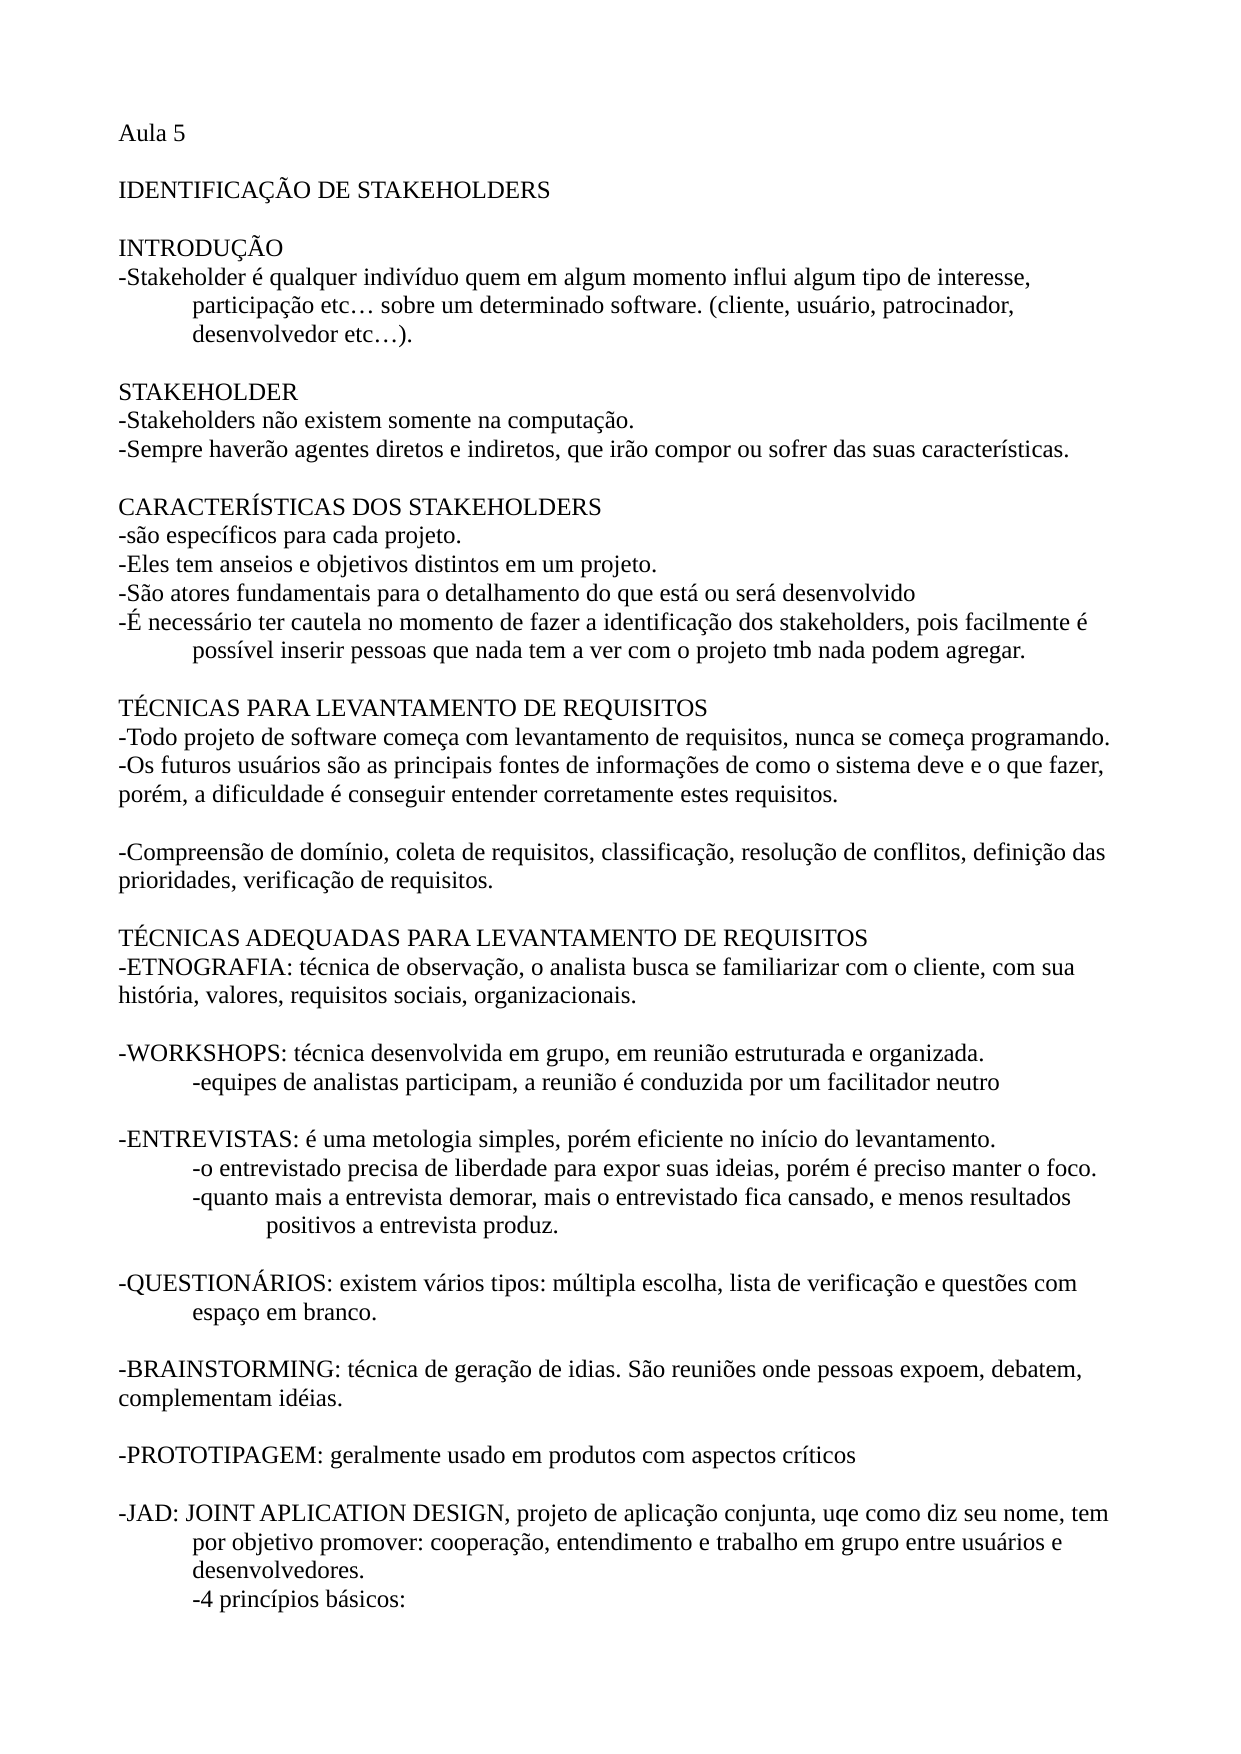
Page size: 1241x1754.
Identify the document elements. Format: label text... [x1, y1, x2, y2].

text -São atores fundamentais para o detalhamento do que está ou será desenvolvido [118, 578, 1122, 607]
text IDENTIFICAÇÃO DE STAKEHOLDERS [118, 176, 1122, 204]
text -ENTREVISTAS: é uma metologia simples, porém eficiente no início do levantamento. [118, 1124, 1122, 1153]
text -são específicos para cada projeto. [118, 521, 1122, 549]
text -Stakeholders não existem somente na computação. [118, 406, 1122, 434]
text -Stakeholder é qualquer indivíduo quem em algum momento influi algum tipo de interesse, participação etc… sobre um determinado software. (cliente, usuário, patrocinador, desenvolvedor etc…). [118, 262, 1122, 348]
text STAKEHOLDER [118, 377, 1122, 406]
text -É necessário ter cautela no momento de fazer a identificação dos stakeholders, pois facilmente é possível inserir pessoas que nada tem a ver com o projeto tmb nada podem agregar. [118, 607, 1122, 664]
text -Todo projeto de software começa com levantamento de requisitos, nunca se começa programando. [118, 722, 1122, 751]
text TÉCNICAS PARA LEVANTAMENTO DE REQUISITOS [118, 693, 1122, 722]
text -JAD: JOINT APLICATION DESIGN, projeto de aplicação conjunta, uqe como diz seu nome, tem por objetivo promover: cooperação, entendimento e trabalho em grupo entre usuários e desenvolvedores. [118, 1498, 1122, 1584]
text -WORKSHOPS: técnica desenvolvida em grupo, em reunião estruturada e organizada. [118, 1038, 1122, 1067]
text TÉCNICAS ADEQUADAS PARA LEVANTAMENTO DE REQUISITOS [118, 923, 1122, 952]
text -4 princípios básicos: [118, 1584, 1122, 1613]
text -quanto mais a entrevista demorar, mais o entrevistado fica cansado, e menos resultados positivos a entrevista produz. [118, 1182, 1122, 1239]
text -QUESTIONÁRIOS: existem vários tipos: múltipla escolha, lista de verificação e questões com espaço em branco. [118, 1268, 1122, 1326]
text -equipes de analistas participam, a reunião é conduzida por um facilitador neutro [118, 1067, 1122, 1096]
text -PROTOTIPAGEM: geralmente usado em produtos com aspectos críticos [118, 1441, 1122, 1469]
text -BRAINSTORMING: técnica de geração de idias. São reuniões onde pessoas expoem, debatem, complementam idéias. [118, 1354, 1122, 1412]
text -Os futuros usuários são as principais fontes de informações de como o sistema deve e o que fazer, porém, a dificuldade é conseguir entender corretamente estes requisitos. [118, 751, 1122, 808]
text -o entrevistado precisa de liberdade para expor suas ideias, porém é preciso manter o foco. [118, 1153, 1122, 1182]
text CARACTERÍSTICAS DOS STAKEHOLDERS [118, 492, 1122, 521]
text INTRODUÇÃO [118, 233, 1122, 262]
text Aula 5 [118, 118, 1122, 147]
text -Sempre haverão agentes diretos e indiretos, que irão compor ou sofrer das suas características. [118, 434, 1122, 463]
text -Eles tem anseios e objetivos distintos em um projeto. [118, 549, 1122, 578]
text -ETNOGRAFIA: técnica de observação, o analista busca se familiarizar com o cliente, com sua história, valores, requisitos sociais, organizacionais. [118, 952, 1122, 1009]
text -Compreensão de domínio, coleta de requisitos, classificação, resolução de conflitos, definição das prioridades, verificação de requisitos. [118, 837, 1122, 894]
